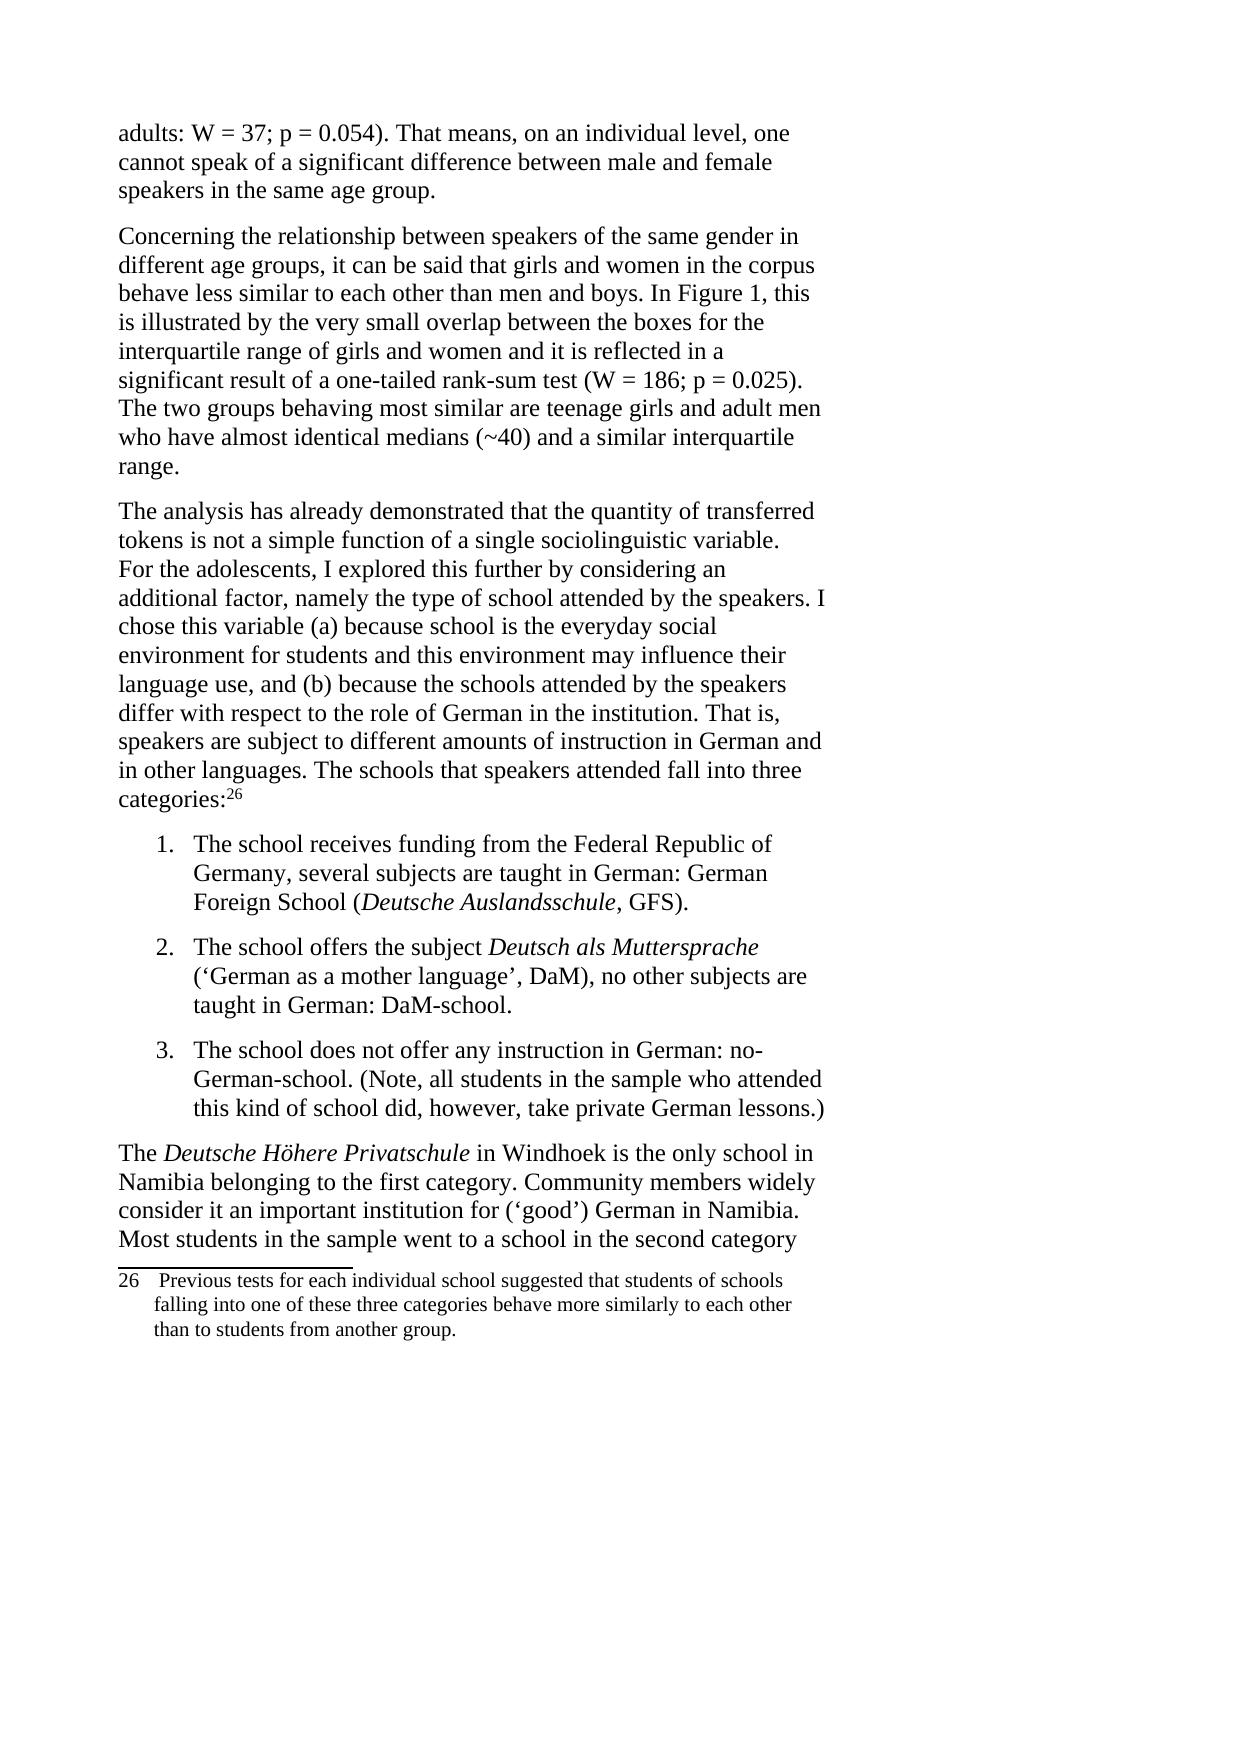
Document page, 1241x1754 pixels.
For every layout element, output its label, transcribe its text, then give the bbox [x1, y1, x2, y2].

list The school offers the subject Deutsch als Muttersprache (‘German as a mother language’, DaM), no other subjects are taught in German: DaM-school. [156, 932, 827, 1018]
text Concerning the relationship between speakers of the same gender in different age groups, it can be said that girls and women in the corpus behave less similar to each other than men and boys. In Figure 1, this is illustrated by the very small overlap between the boxes for the interquartile range of girls and women and it is reflected in a significant result of a one-tailed rank-sum test (W = 186; p = 0.025). The two groups behaving most similar are teenage girls and adult men who have almost identical medians (~40) and a similar interquartile range. [118, 221, 827, 480]
text The analysis has already demonstrated that the quantity of transferred tokens is not a simple function of a single sociolinguistic variable. For the adolescents, I explored this further by considering an additional factor, namely the type of school attended by the speakers. I chose this variable (a) because school is the everyday social environment for students and this environment may influence their language use, and (b) because the schools attended by the speakers differ with respect to the role of German in the institution. That is, speakers are subject to different amounts of instruction in German and in other languages. The schools that speakers attended fall into three categories: [118, 496, 827, 813]
list The school receives funding from the Federal Republic of Germany, several subjects are taught in German: German Foreign School (Deutsche Auslandsschule, GFS). [156, 829, 827, 916]
text Previous tests for each individual school suggested that students of schools falling into one of these three categories behave more similarly to each other than to students from another group. [118, 1268, 827, 1341]
text adults: W = 37; p = 0.054). That means, on an individual level, one cannot speak of a significant difference between male and female speakers in the same age group. [118, 118, 827, 204]
text The Deutsche Höhere Privatschule in Windhoek is the only school in Namibia belonging to the first category. Community members widely consider it an important institution for (‘good’) German in Namibia. Most students in the sample went to a school in the second category [118, 1138, 827, 1253]
list The school does not offer any instruction in German: no-German-school. (Note, all students in the sample who attended this kind of school did, however, take private German lessons.) [156, 1035, 827, 1121]
